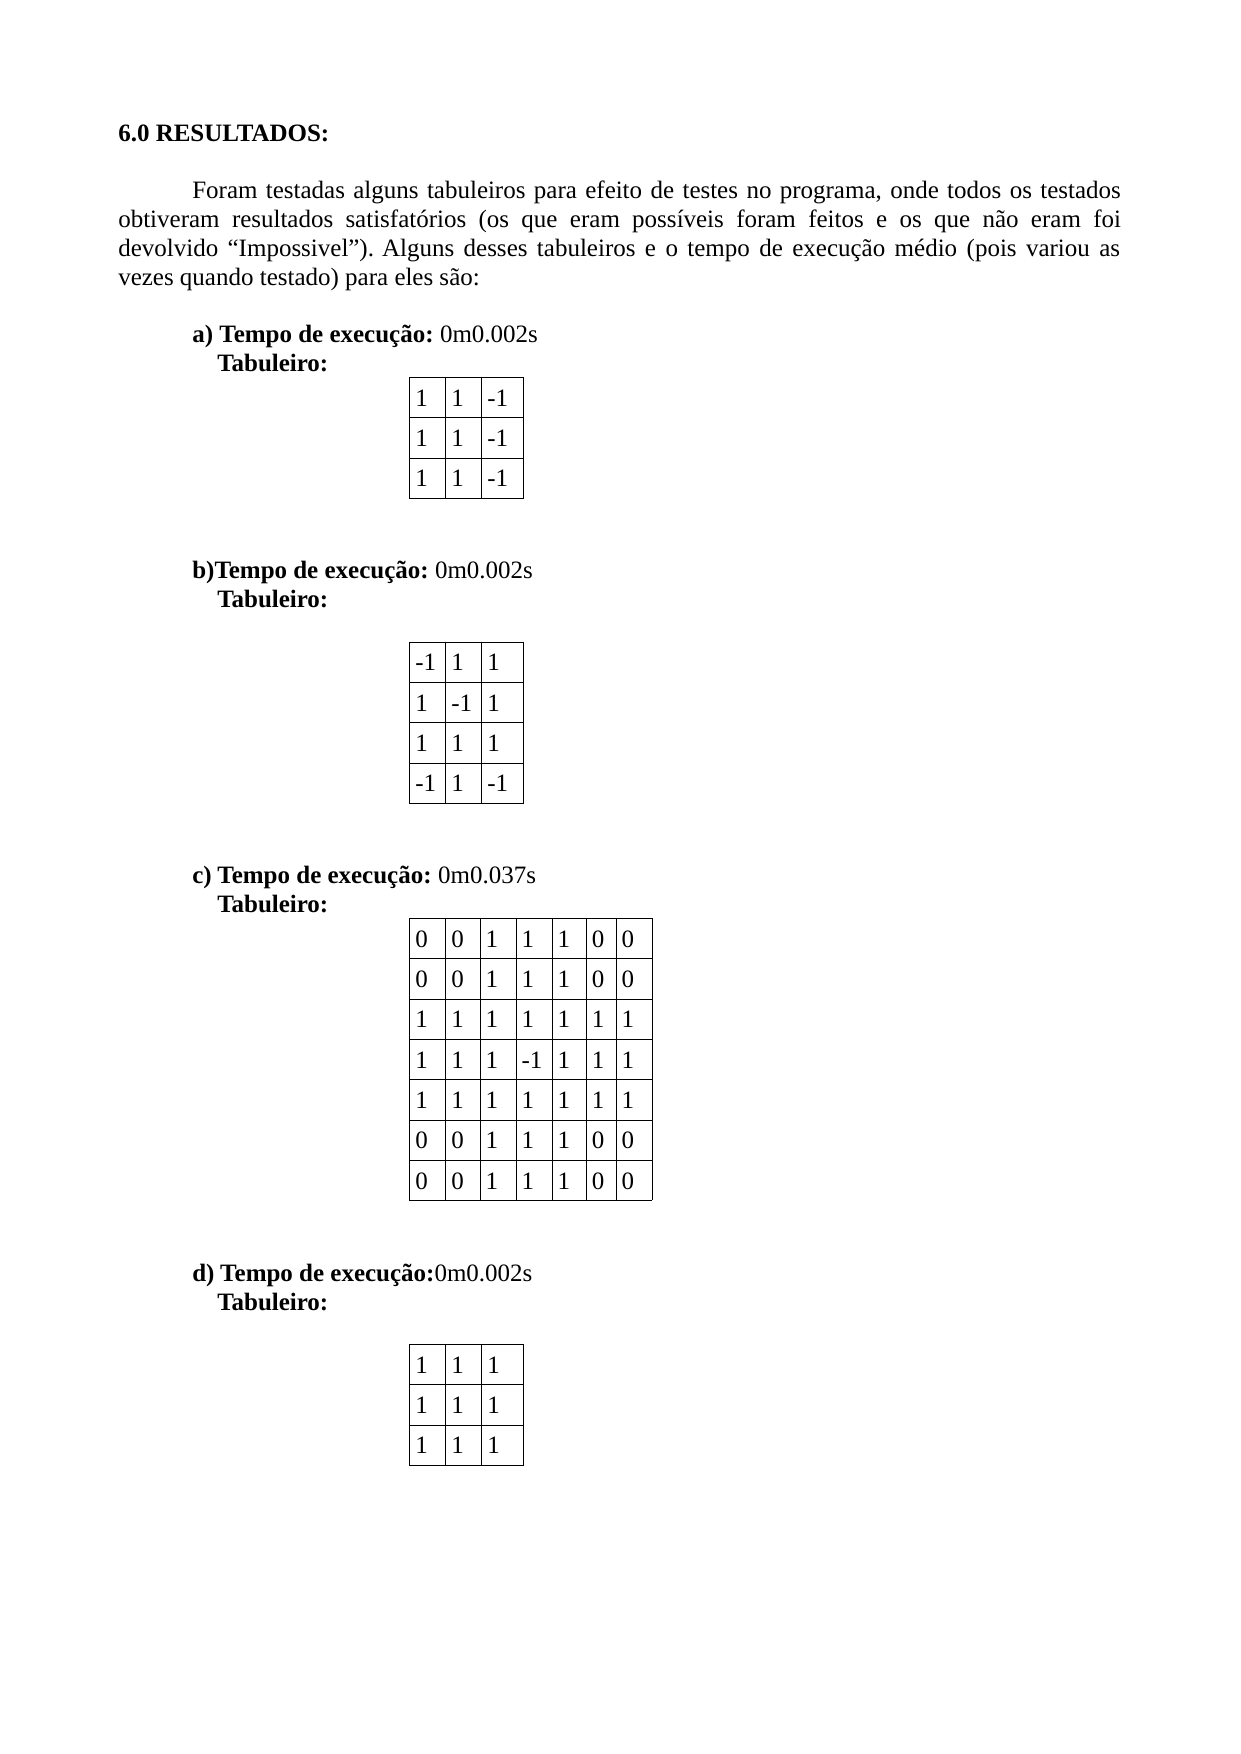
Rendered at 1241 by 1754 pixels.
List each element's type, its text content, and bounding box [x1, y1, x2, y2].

text Tabuleiro: [118, 889, 1122, 918]
table_cell 1 [553, 1121, 586, 1160]
table_cell 0 [587, 959, 616, 999]
table_header 1 [482, 1345, 523, 1384]
table_cell -1 [482, 459, 523, 498]
table_header 1 [481, 919, 516, 958]
table_cell 1 [517, 1121, 552, 1160]
table_cell 1 [410, 1000, 445, 1039]
table_cell 1 [587, 1080, 616, 1119]
table_cell 0 [446, 1161, 480, 1200]
table_cell 1 [446, 1080, 480, 1119]
table_cell 1 [446, 764, 481, 803]
table_cell 0 [446, 959, 480, 999]
table_cell 1 [446, 1000, 480, 1039]
table_cell 1 [481, 1040, 516, 1079]
table_cell 1 [553, 959, 586, 999]
table_header -1 [482, 378, 523, 417]
table_cell 1 [446, 1385, 481, 1425]
table_cell 1 [553, 1040, 586, 1079]
table_cell 1 [410, 1040, 445, 1079]
table_header -1 [410, 643, 445, 682]
table_cell 1 [517, 1000, 552, 1039]
table_header 1 [410, 1345, 445, 1384]
table_cell 1 [553, 1080, 586, 1119]
table_cell 1 [410, 459, 445, 498]
table_header 1 [410, 378, 445, 417]
text a) Tempo de execução: 0m0.002s [118, 319, 1122, 348]
table_cell 1 [410, 1385, 445, 1425]
table_cell -1 [517, 1040, 552, 1079]
table_cell 1 [617, 1040, 652, 1079]
table_cell 1 [410, 683, 445, 722]
table_cell -1 [482, 418, 523, 457]
table_cell 1 [481, 1121, 516, 1160]
table_header 0 [617, 919, 652, 958]
table_header 1 [517, 919, 552, 958]
table_cell 1 [410, 1426, 445, 1465]
table_cell 1 [446, 723, 481, 763]
table_cell 1 [553, 1000, 586, 1039]
table_header 0 [446, 919, 480, 958]
table_cell 1 [617, 1000, 652, 1039]
table_cell 1 [617, 1080, 652, 1119]
table_cell 0 [617, 1121, 652, 1160]
table_header 1 [446, 643, 481, 682]
table_header 1 [553, 919, 586, 958]
table_cell 1 [481, 959, 516, 999]
table_cell 1 [482, 1385, 523, 1425]
table_cell 1 [587, 1040, 616, 1079]
table_cell 0 [446, 1121, 480, 1160]
table_cell 1 [587, 1000, 616, 1039]
text b)Tempo de execução: 0m0.002s [118, 555, 1122, 584]
table_cell 1 [482, 683, 523, 722]
table_cell 1 [481, 1000, 516, 1039]
table_header 0 [587, 919, 616, 958]
text Tabuleiro: [118, 348, 1122, 377]
table_header 0 [410, 919, 445, 958]
text c) Tempo de execução: 0m0.037s [118, 861, 1122, 889]
table_cell 0 [587, 1161, 616, 1200]
text d) Tempo de execução:0m0.002s [118, 1258, 1122, 1287]
table_cell 0 [410, 1121, 445, 1160]
table_header 1 [446, 378, 481, 417]
table_cell 1 [481, 1161, 516, 1200]
table_cell 1 [553, 1161, 586, 1200]
table_cell 0 [617, 1161, 652, 1200]
table_cell 1 [446, 1040, 480, 1079]
text Tabuleiro: [118, 1287, 1122, 1315]
table_cell 0 [617, 959, 652, 999]
table_cell 1 [517, 959, 552, 999]
table_cell 1 [410, 723, 445, 763]
table_header 1 [482, 643, 523, 682]
table_cell 1 [481, 1080, 516, 1119]
table_cell 1 [482, 1426, 523, 1465]
table_cell 1 [446, 1426, 481, 1465]
table_cell 1 [446, 418, 481, 457]
table_cell -1 [482, 764, 523, 803]
text Tabuleiro: [118, 584, 1122, 613]
table_cell 0 [410, 1161, 445, 1200]
table_cell -1 [446, 683, 481, 722]
table_cell 1 [517, 1080, 552, 1119]
table_cell 1 [482, 723, 523, 763]
table_cell 0 [587, 1121, 616, 1160]
table_cell 1 [446, 459, 481, 498]
table_cell 1 [410, 1080, 445, 1119]
text Foram testadas alguns tabuleiros para efeito de testes no programa, onde todos os testados obtiveram resultados satisfatórios (os que eram possíveis foram feitos e os que não eram foi devolvido “Impossivel”). Alguns desses tabuleiros e o tempo de execução médio (pois variou as vezes quando testado) para eles são: [118, 176, 1122, 291]
table_cell 1 [410, 418, 445, 457]
table_cell 0 [410, 959, 445, 999]
table_cell -1 [410, 764, 445, 803]
table_cell 1 [517, 1161, 552, 1200]
text 6.0 RESULTADOS: [118, 118, 1122, 147]
table_header 1 [446, 1345, 481, 1384]
